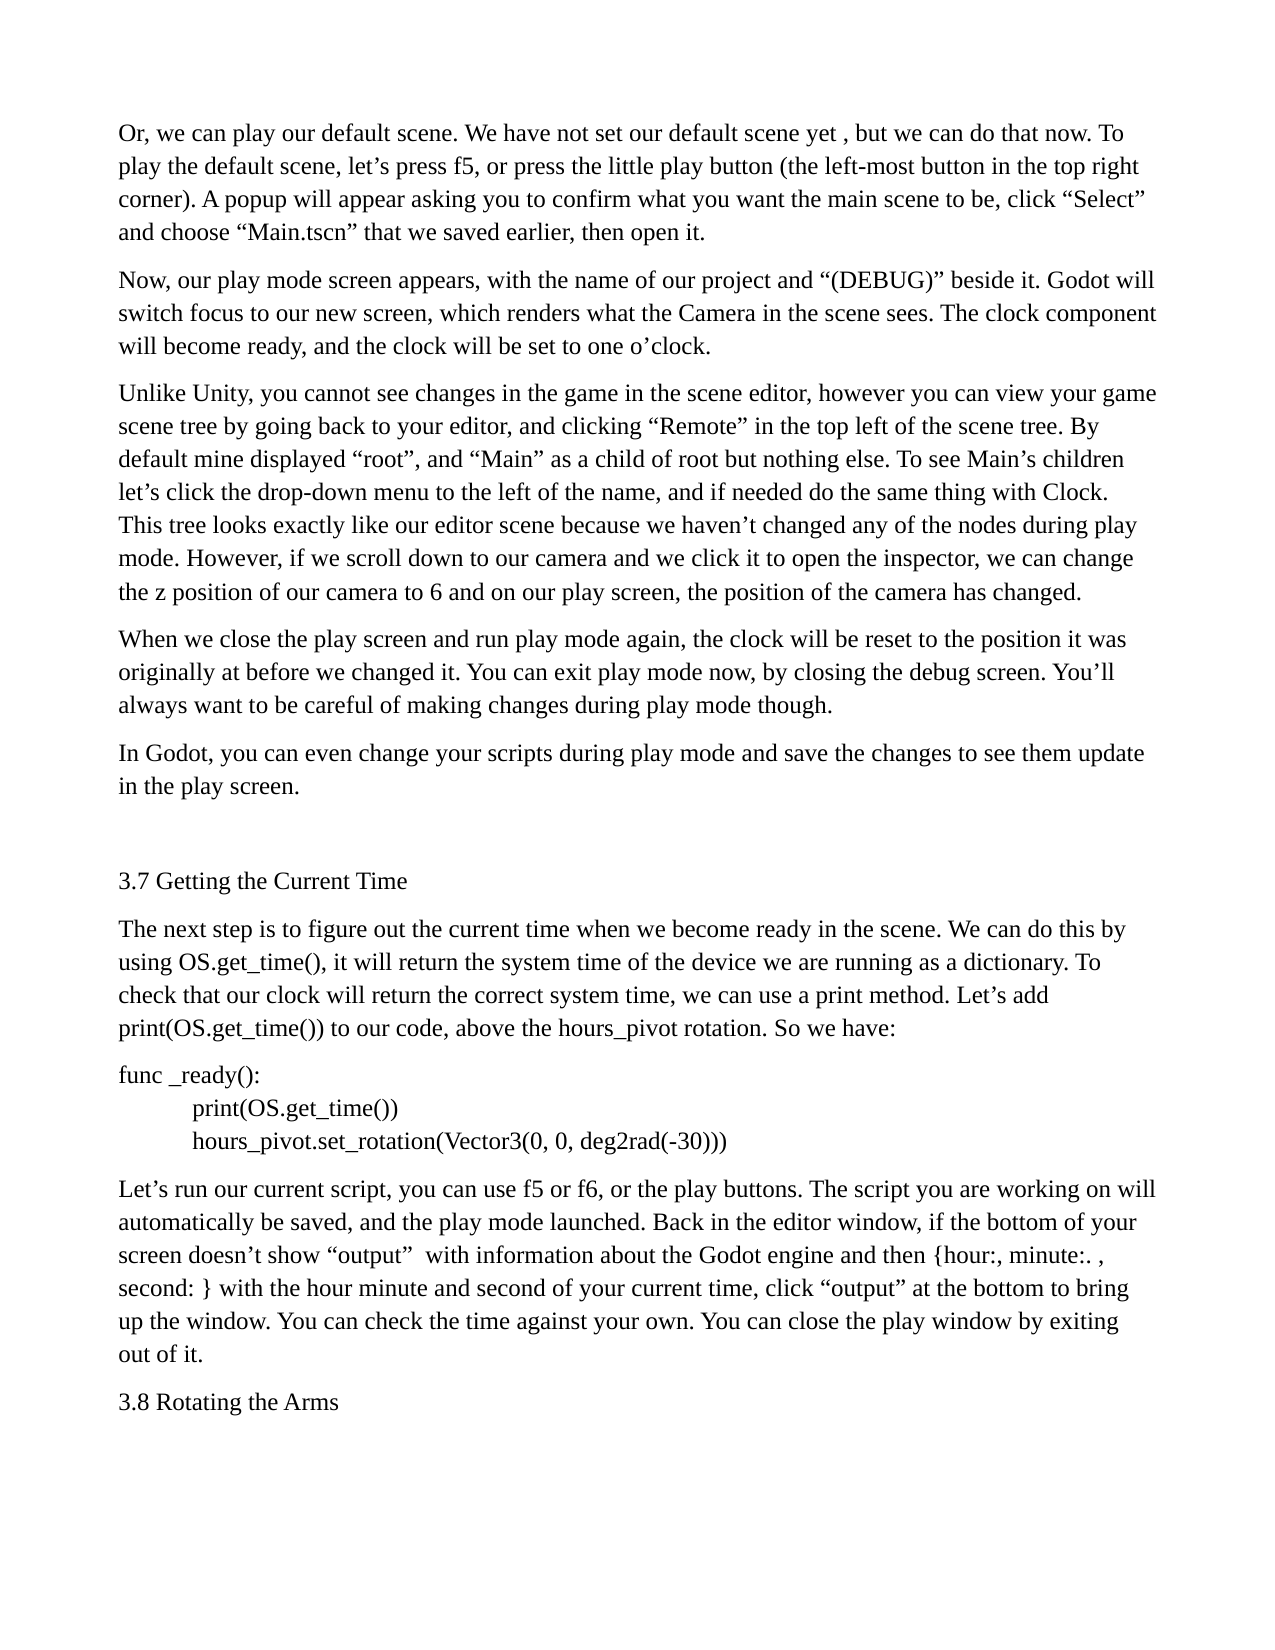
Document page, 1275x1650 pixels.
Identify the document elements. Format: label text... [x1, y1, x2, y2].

text 3.8 Rotating the Arms [118, 1387, 1157, 1415]
text Or, we can play our default scene. We have not set our default scene yet , but we can do that now. To play the default scene, let’s press f5, or press the little play button (the left-most button in the top right corner). A popup will appear asking you to confirm what you want the main scene to be, click “Select” and choose “Main.tscn” that we saved earlier, then open it. [118, 118, 1157, 246]
text Now, our play mode screen appears, with the name of our project and “(DEBUG)” beside it. Godot will switch focus to our new screen, which renders what the Camera in the scene sees. The clock component will become ready, and the clock will be set to one o’clock. [118, 265, 1157, 359]
text In Godot, you can even change your scripts during play mode and save the changes to see them update in the play screen. [118, 738, 1157, 799]
text The next step is to figure out the current time when we become ready in the scene. We can do this by using OS.get_time(), it will return the system time of the device we are running as a dictionary. To check that our clock will return the correct system time, we can use a print method. Let’s add print(OS.get_time()) to our code, above the hours_pivot rotation. So we have: [118, 914, 1157, 1041]
text Let’s run our current script, you can use f5 or f6, or the play buttons. The script you are working on will automatically be saved, and the play mode launched. Back in the editor window, if the bottom of your screen doesn’t show “output” with information about the Godot engine and then {hour:, minute:. , second: } with the hour minute and second of your current time, click “output” at the bottom to bring up the window. You can check the time against your own. You can close the play window by exiting out of it. [118, 1174, 1157, 1368]
text When we close the play screen and run play mode again, the clock will be reset to the position it was originally at before we changed it. You can exit play mode now, by closing the debug screen. You’ll always want to be careful of making changes during play mode though. [118, 624, 1157, 719]
text 3.7 Getting the Current Time [118, 866, 1157, 895]
text Unlike Unity, you cannot see changes in the game in the scene editor, however you can view your game scene tree by going back to your editor, and clicking “Remote” in the top left of the scene tree. By default mine displayed “root”, and “Main” as a child of root but nothing else. To see Main’s children let’s click the drop-down menu to the left of the name, and if needed do the same thing with Clock. This tree looks exactly like our editor scene because we haven’t changed any of the nodes during play mode. However, if we scroll down to our camera and we click it to open the inspector, we can change the z position of our camera to 6 and on our play screen, the position of the camera has changed. [118, 378, 1157, 605]
text func _ready(): print(OS.get_time()) hours_pivot.set_rotation(Vector3(0, 0, deg2rad(-30))) [118, 1060, 1157, 1155]
